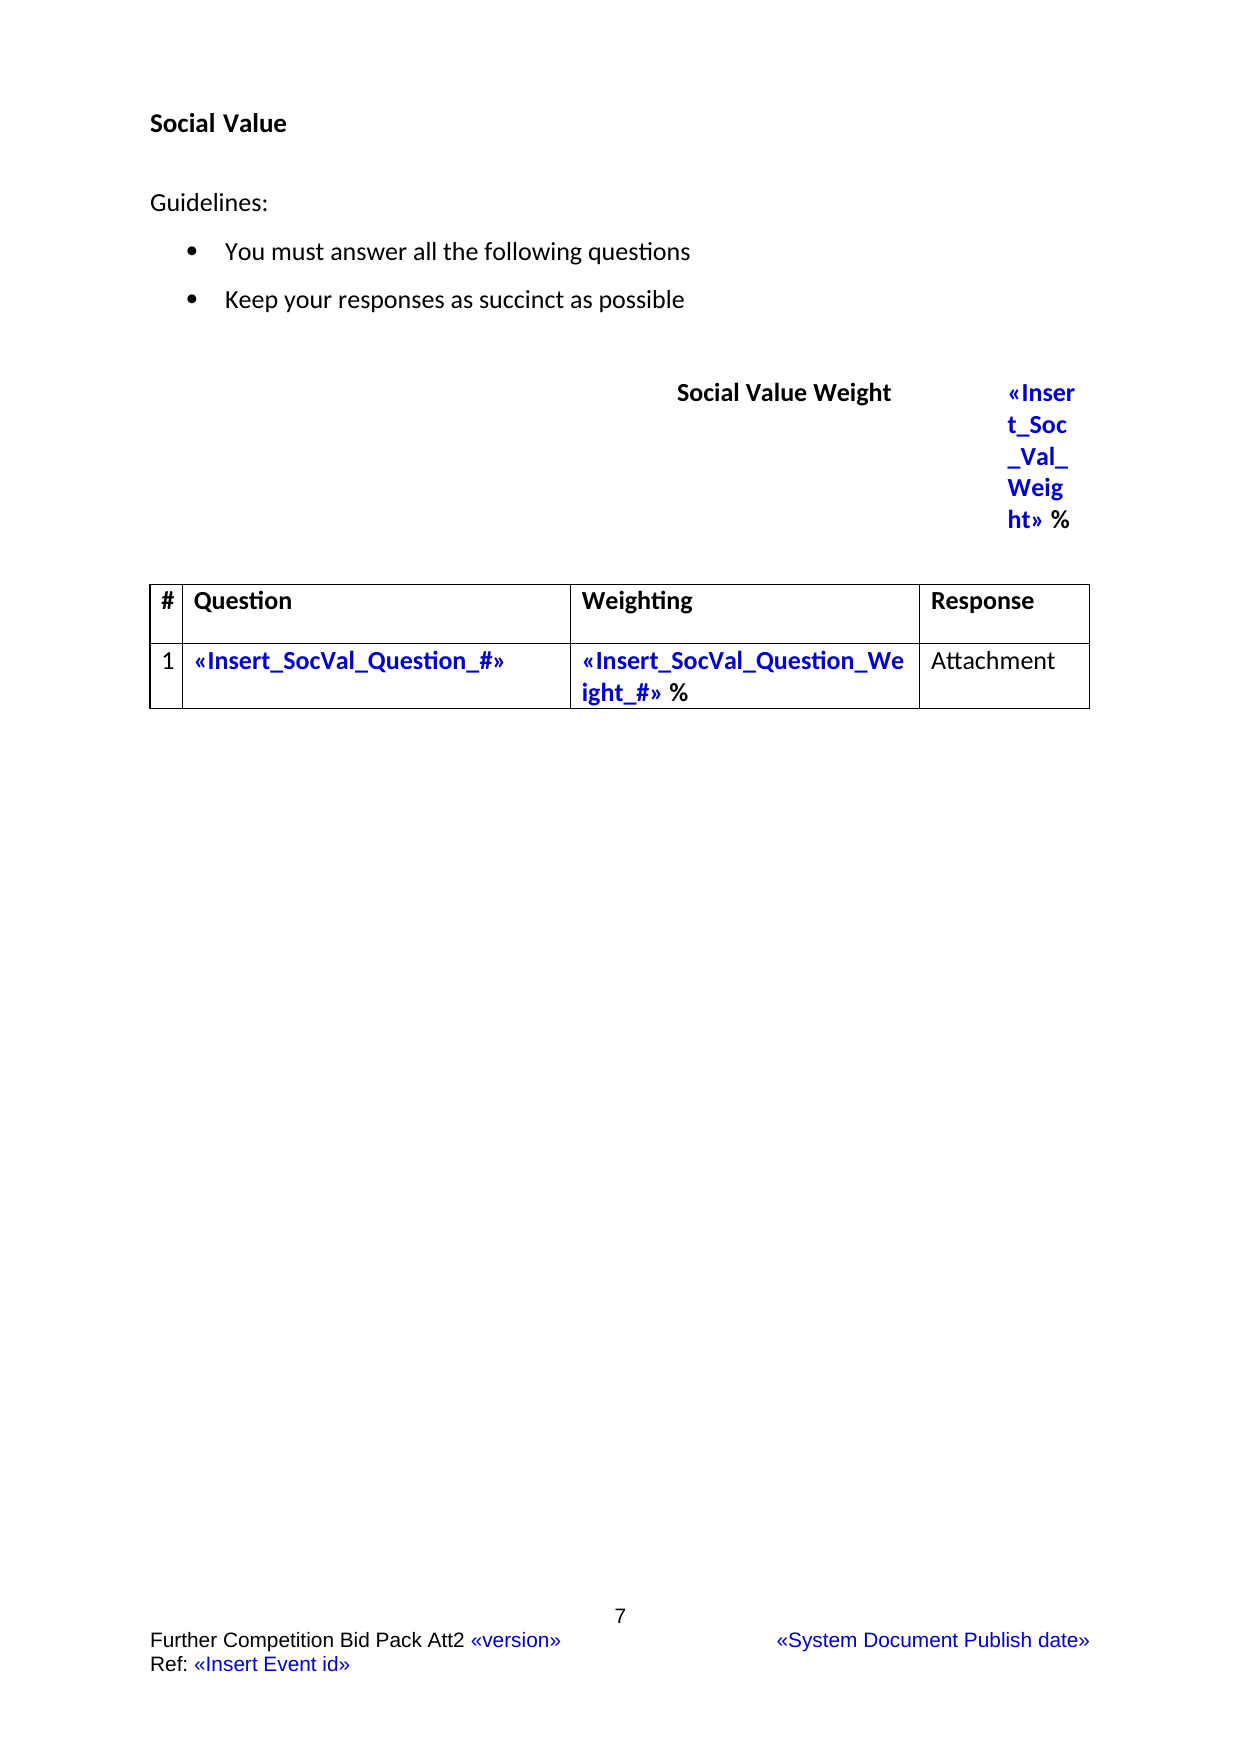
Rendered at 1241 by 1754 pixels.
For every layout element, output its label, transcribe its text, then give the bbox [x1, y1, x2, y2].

table_header Social Value Weight [591, 376, 921, 535]
subtitle Social Value [150, 100, 1090, 186]
text Guidelines: [150, 186, 1090, 218]
table_cell «Insert_SocVal_Question_#» [183, 644, 570, 708]
list Keep your responses as succinct as possible [187, 283, 1090, 315]
table_cell Attachment [920, 644, 1089, 708]
table_header Question [183, 585, 570, 643]
table_header Response [920, 585, 1089, 643]
table_cell «Insert_SocVal_Question_Weight_#» % [571, 644, 919, 708]
table_header Weighting [571, 585, 919, 643]
table_header # [151, 585, 182, 643]
table_header «Insert_Soc_Val_Weight» % [921, 376, 1087, 535]
list You must answer all the following questions [187, 234, 1090, 266]
table_cell 1 [151, 644, 182, 708]
